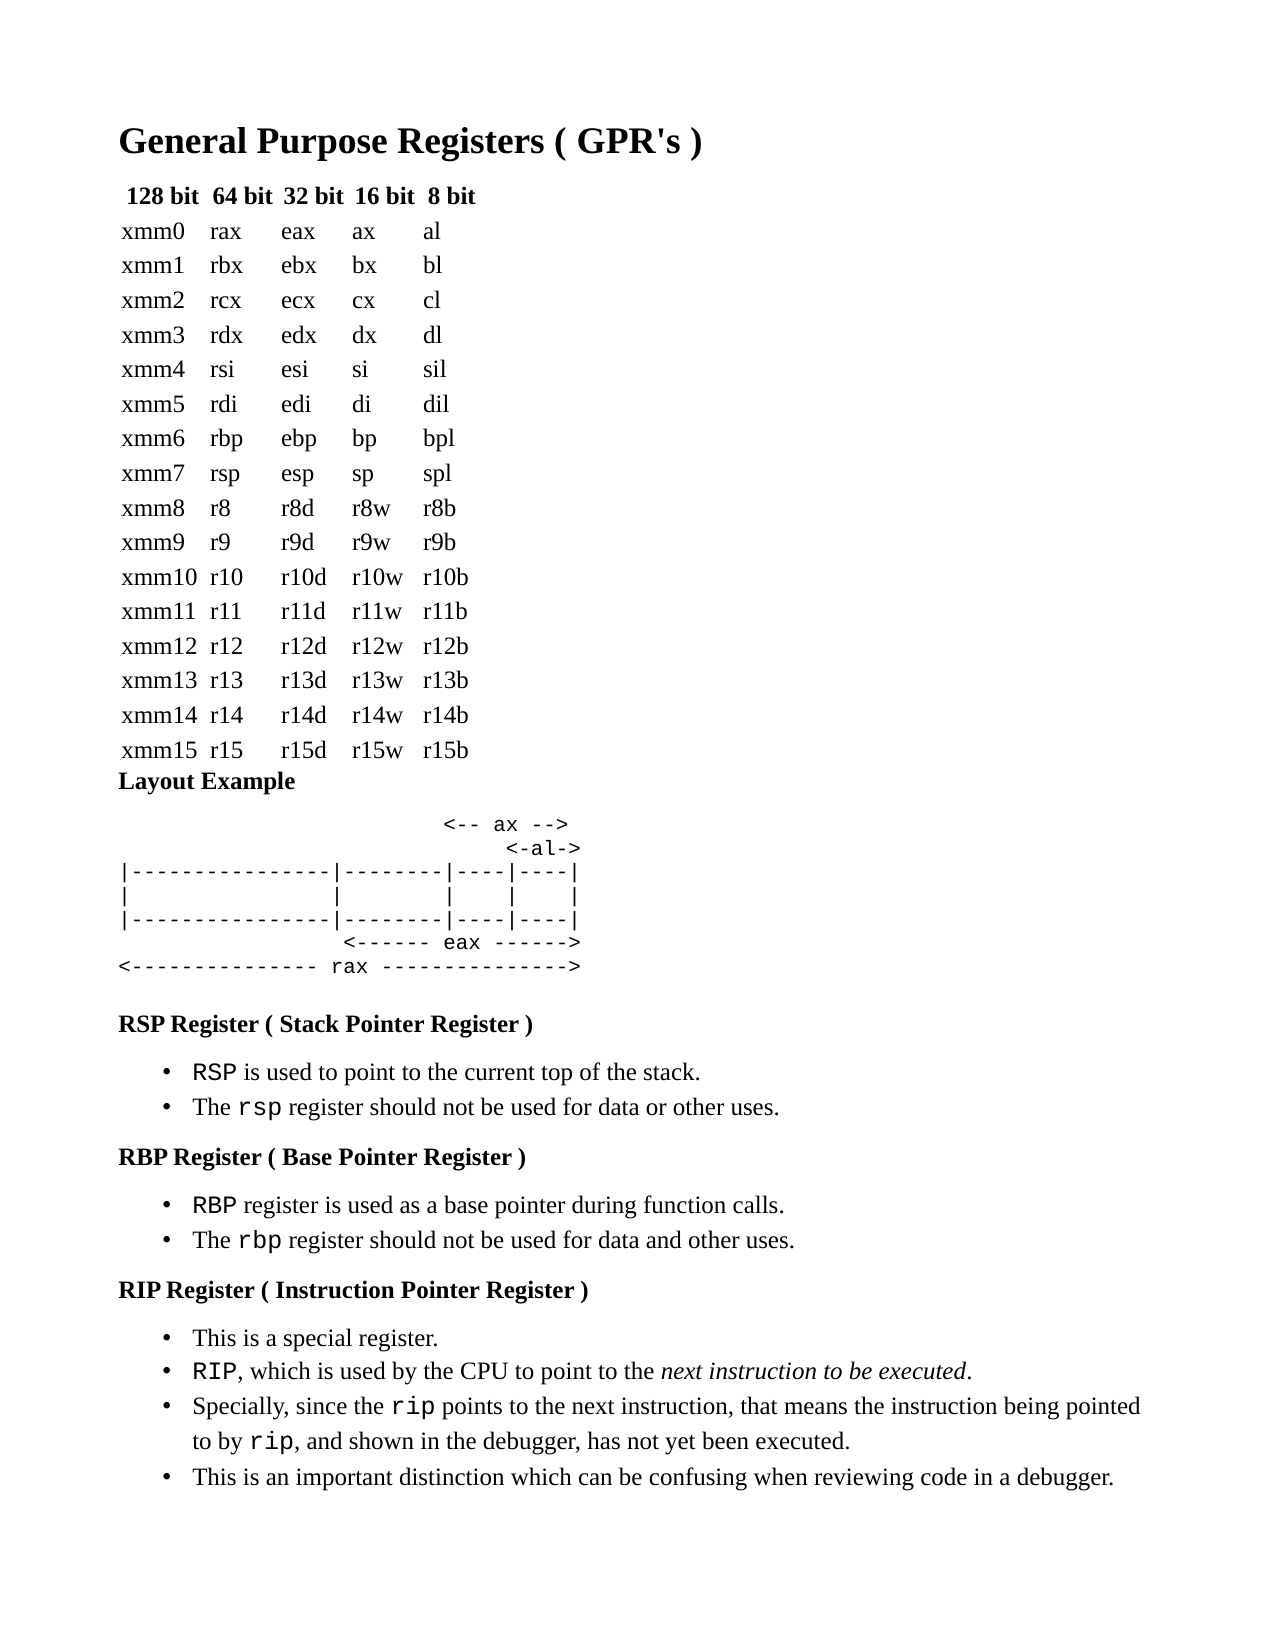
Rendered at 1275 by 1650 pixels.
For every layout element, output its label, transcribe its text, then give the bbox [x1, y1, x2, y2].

table_header 128 bit [118, 179, 207, 213]
text RSP Register ( Stack Pointer Register ) [118, 1009, 1157, 1038]
table_cell rcx [207, 282, 278, 317]
table_cell xmm15 [118, 732, 207, 766]
table_cell r12w [349, 628, 420, 663]
table_cell sp [349, 455, 420, 490]
table_cell esi [278, 351, 349, 386]
table_cell rax [207, 213, 278, 248]
list The rbp register should not be used for data and other uses. [162, 1225, 1157, 1256]
table_cell spl [420, 455, 483, 490]
table_cell cx [349, 282, 420, 317]
table_cell r10w [349, 559, 420, 593]
table_cell r8d [278, 490, 349, 524]
table_cell xmm14 [118, 697, 207, 732]
table_cell r15w [349, 732, 420, 766]
table_cell r11w [349, 594, 420, 628]
table_cell r14 [207, 697, 278, 732]
table_cell r9w [349, 524, 420, 559]
table_cell r10b [420, 559, 483, 593]
table_cell r12b [420, 628, 483, 663]
subtitle General Purpose Registers ( GPR's ) [118, 118, 1157, 161]
table_header 64 bit [207, 179, 278, 213]
table_cell r12 [207, 628, 278, 663]
table_header 8 bit [420, 179, 483, 213]
text RBP Register ( Base Pointer Register ) [118, 1142, 1157, 1171]
table_header 16 bit [349, 179, 420, 213]
table_cell xmm3 [118, 317, 207, 351]
table_cell xmm9 [118, 524, 207, 559]
table_cell bl [420, 248, 483, 282]
table_cell edi [278, 386, 349, 421]
text |----------------|--------|----|----| [118, 861, 1157, 885]
table_cell rsp [207, 455, 278, 490]
table_cell rbx [207, 248, 278, 282]
table_cell r11d [278, 594, 349, 628]
text <-al-> [118, 838, 1157, 861]
table_cell bp [349, 421, 420, 455]
table_cell xmm11 [118, 594, 207, 628]
list This is a special register. [162, 1323, 1157, 1351]
table_cell r13b [420, 663, 483, 697]
text <------ eax ------> [118, 932, 1157, 956]
table_cell sil [420, 351, 483, 386]
table_cell r13 [207, 663, 278, 697]
text | | | | | [118, 885, 1157, 909]
table_cell r10 [207, 559, 278, 593]
list The rsp register should not be used for data or other uses. [162, 1092, 1157, 1123]
table_cell r9d [278, 524, 349, 559]
text <-- ax --> [118, 814, 1157, 838]
list RBP register is used as a base pointer during function calls. [162, 1190, 1157, 1221]
table_cell rdx [207, 317, 278, 351]
list RIP, which is used by the CPU to point to the next instruction to be executed. [162, 1356, 1157, 1387]
table_cell r13d [278, 663, 349, 697]
table_cell xmm5 [118, 386, 207, 421]
table_cell r14d [278, 697, 349, 732]
table_cell rdi [207, 386, 278, 421]
table_cell xmm4 [118, 351, 207, 386]
table_cell xmm10 [118, 559, 207, 593]
text |----------------|--------|----|----| [118, 909, 1157, 932]
table_cell edx [278, 317, 349, 351]
table_cell xmm0 [118, 213, 207, 248]
table_cell eax [278, 213, 349, 248]
table_cell r14b [420, 697, 483, 732]
table_cell xmm8 [118, 490, 207, 524]
table_cell xmm13 [118, 663, 207, 697]
table_cell r11b [420, 594, 483, 628]
table_cell dl [420, 317, 483, 351]
table_cell rbp [207, 421, 278, 455]
list This is an important distinction which can be confusing when reviewing code in a debugger. [162, 1462, 1157, 1490]
table_cell si [349, 351, 420, 386]
table_cell ebp [278, 421, 349, 455]
table_cell r10d [278, 559, 349, 593]
text <--------------- rax ---------------> [118, 956, 1157, 979]
list Specially, since the rip points to the next instruction, that means the instruction being pointed to by rip, and shown in the debugger, has not yet been executed. [162, 1391, 1157, 1457]
table_cell ecx [278, 282, 349, 317]
text RIP Register ( Instruction Pointer Register ) [118, 1275, 1157, 1304]
table_cell xmm1 [118, 248, 207, 282]
list RSP is used to point to the current top of the stack. [162, 1057, 1157, 1087]
table_cell r12d [278, 628, 349, 663]
table_cell r15b [420, 732, 483, 766]
table_header 32 bit [278, 179, 349, 213]
table_cell r13w [349, 663, 420, 697]
table_cell r9 [207, 524, 278, 559]
text Layout Example [118, 766, 1157, 795]
table_cell esp [278, 455, 349, 490]
table_cell dx [349, 317, 420, 351]
table_cell r8w [349, 490, 420, 524]
table_cell bpl [420, 421, 483, 455]
table_cell rsi [207, 351, 278, 386]
table_cell xmm12 [118, 628, 207, 663]
table_cell ax [349, 213, 420, 248]
table_cell r14w [349, 697, 420, 732]
table_cell r15d [278, 732, 349, 766]
table_cell bx [349, 248, 420, 282]
table_cell r9b [420, 524, 483, 559]
table_cell di [349, 386, 420, 421]
table_cell r11 [207, 594, 278, 628]
table_cell xmm7 [118, 455, 207, 490]
table_cell r8 [207, 490, 278, 524]
table_cell ebx [278, 248, 349, 282]
table_cell cl [420, 282, 483, 317]
table_cell dil [420, 386, 483, 421]
table_cell xmm2 [118, 282, 207, 317]
table_cell al [420, 213, 483, 248]
table_cell xmm6 [118, 421, 207, 455]
table_cell r8b [420, 490, 483, 524]
table_cell r15 [207, 732, 278, 766]
